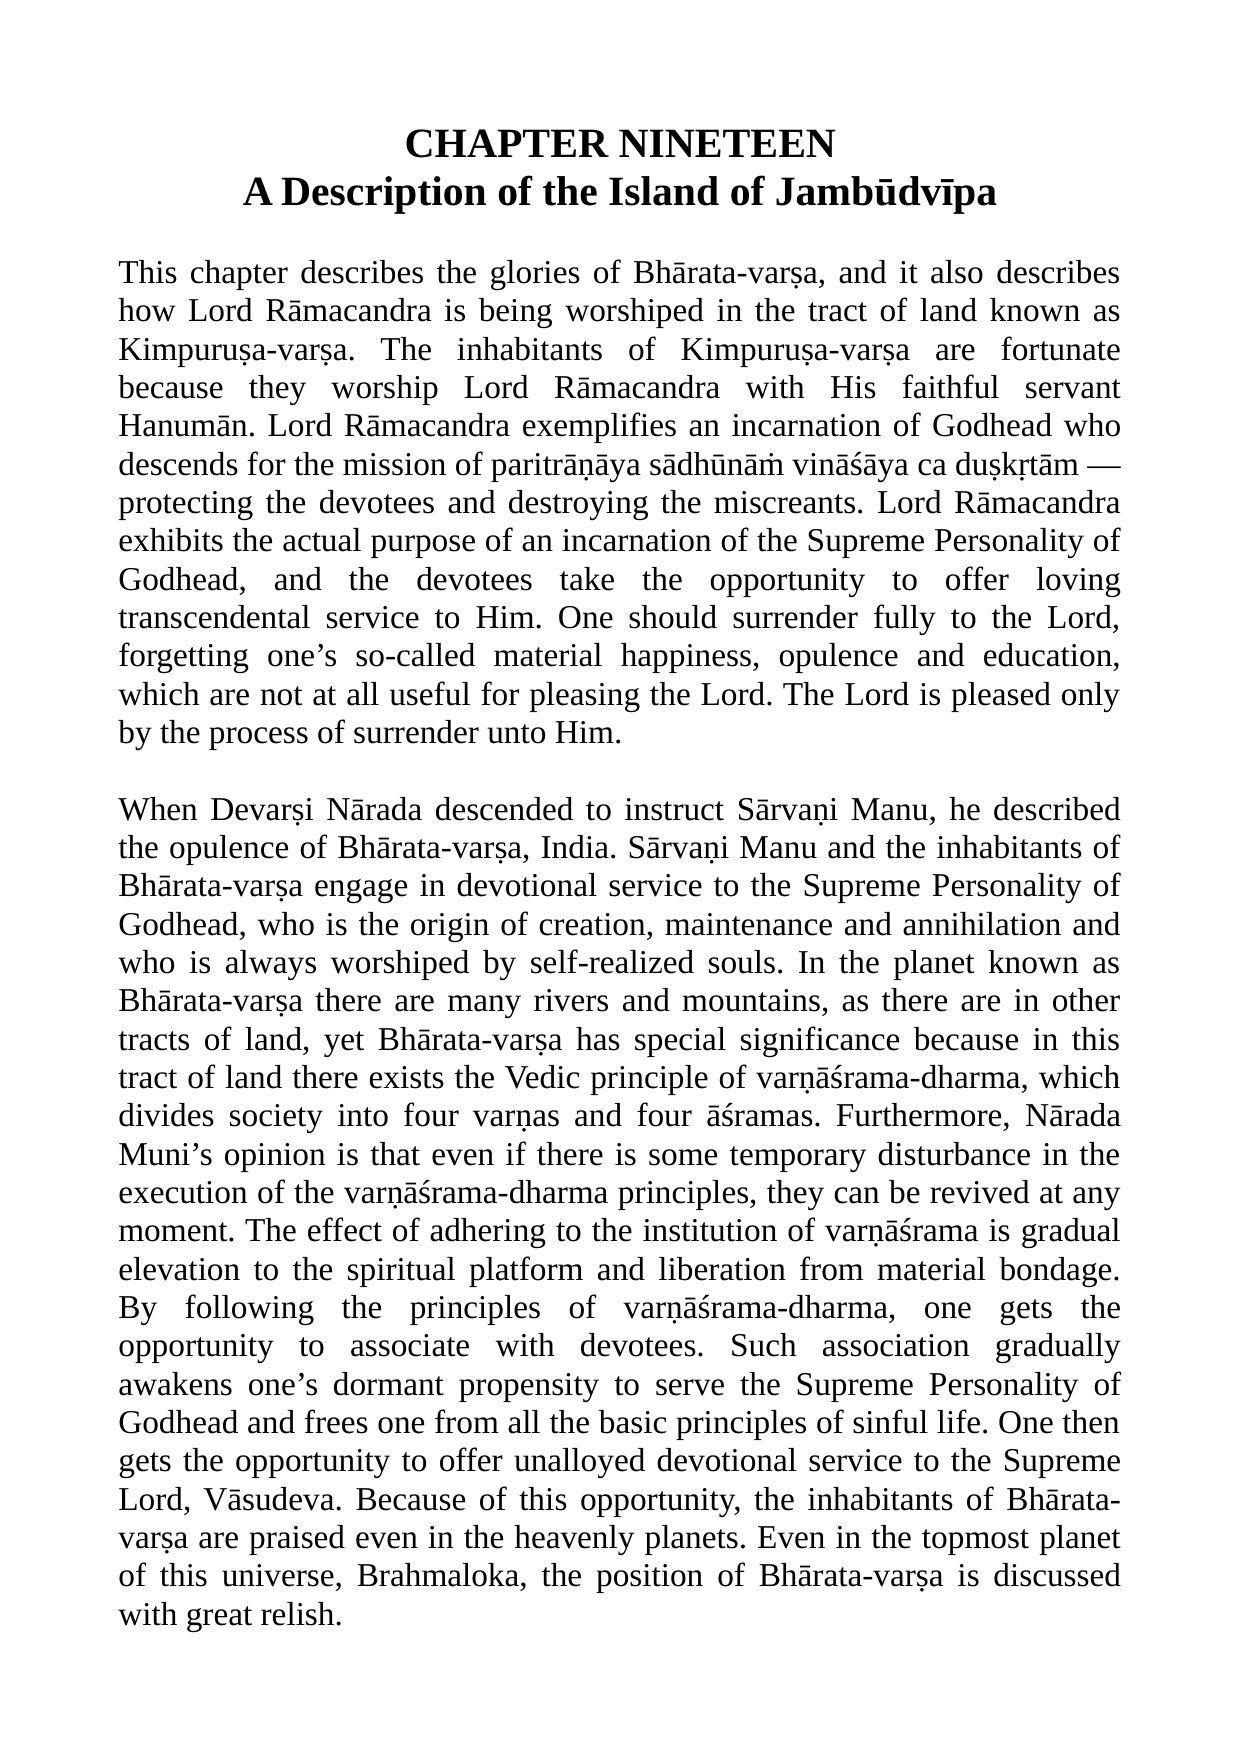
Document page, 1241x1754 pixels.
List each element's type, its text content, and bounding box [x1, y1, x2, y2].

text When Devarṣi Nārada descended to instruct Sārvaṇi Manu, he described the opulence of Bhārata-varṣa, India. Sārvaṇi Manu and the inhabitants of Bhārata-varṣa engage in devotional service to the Supreme Personality of Godhead, who is the origin of creation, maintenance and annihilation and who is always worshiped by self-realized souls. In the planet known as Bhārata-varṣa there are many rivers and mountains, as there are in other tracts of land, yet Bhārata-varṣa has special significance because in this tract of land there exists the Vedic principle of varṇāśrama-dharma, which divides society into four varṇas and four āśramas. Furthermore, Nārada Muni’s opinion is that even if there is some temporary disturbance in the execution of the varṇāśrama-dharma principles, they can be revived at any moment. The effect of adhering to the institution of varṇāśrama is gradual elevation to the spiritual platform and liberation from material bondage. By following the principles of varṇāśrama-dharma, one gets the opportunity to associate with devotees. Such association gradually awakens one’s dormant propensity to serve the Supreme Personality of Godhead and frees one from all the basic principles of sinful life. One then gets the opportunity to offer unalloyed devotional service to the Supreme Lord, Vāsudeva. Because of this opportunity, the inhabitants of Bhārata-varṣa are praised even in the heavenly planets. Even in the topmost planet of this universe, Brahmaloka, the position of Bhārata-varṣa is discussed with great relish. [118, 789, 1122, 1632]
text A Description of the Island of Jambūdvīpa [118, 166, 1122, 214]
text CHAPTER NINETEEN [118, 118, 1122, 166]
text This chapter describes the glories of Bhārata-varṣa, and it also describes how Lord Rāmacandra is being worshiped in the tract of land known as Kimpuruṣa-varṣa. The inhabitants of Kimpuruṣa-varṣa are fortunate because they worship Lord Rāmacandra with His faithful servant Hanumān. Lord Rāmacandra exemplifies an incarnation of Godhead who descends for the mission of paritrāṇāya sādhūnāṁ vināśāya ca duṣkṛtām — protecting the devotees and destroying the miscreants. Lord Rāmacandra exhibits the actual purpose of an incarnation of the Supreme Personality of Godhead, and the devotees take the opportunity to offer loving transcendental service to Him. One should surrender fully to the Lord, forgetting one’s so-called material happiness, opulence and education, which are not at all useful for pleasing the Lord. The Lord is pleased only by the process of surrender unto Him. [118, 252, 1122, 751]
